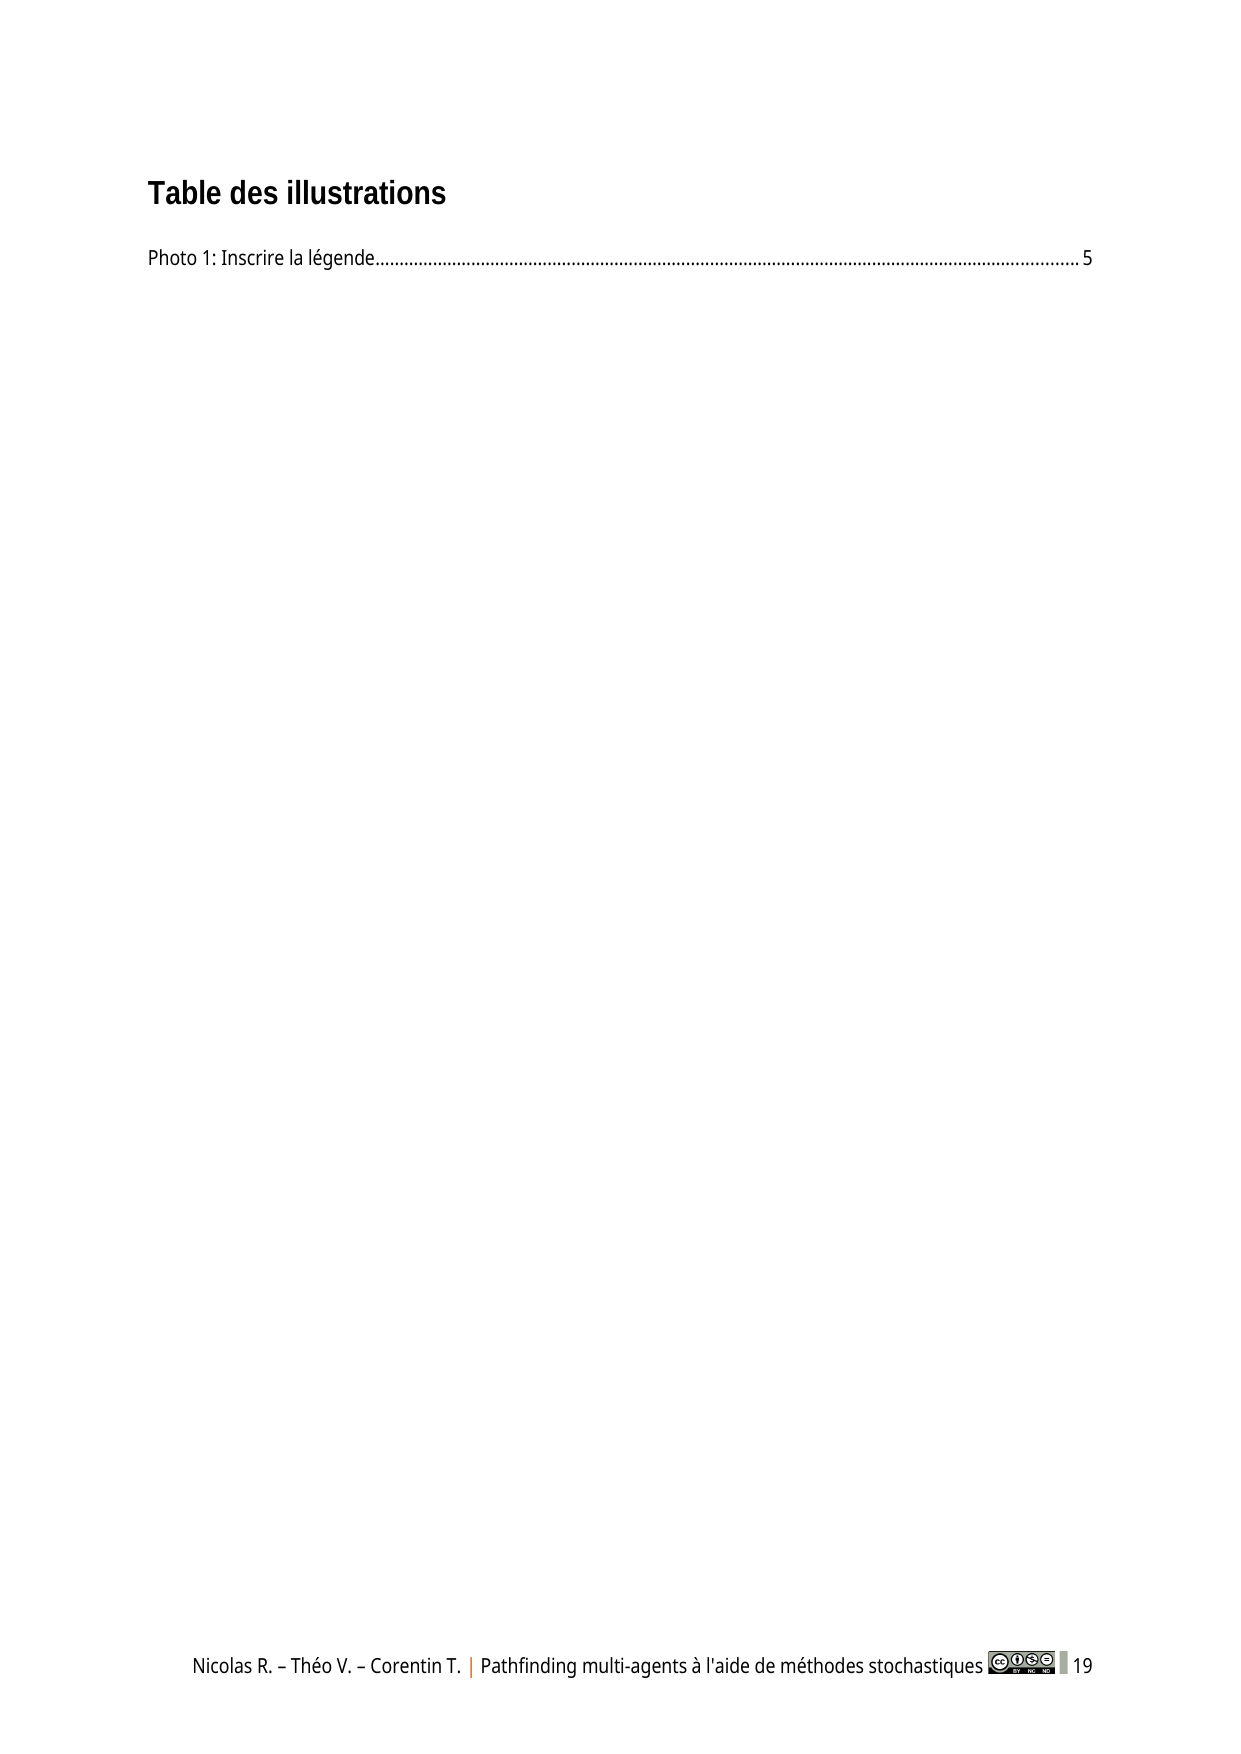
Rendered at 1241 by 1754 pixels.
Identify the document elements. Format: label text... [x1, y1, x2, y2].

text Photo 1: Inscrire la légende 5 [148, 243, 1092, 271]
subtitle Table des illustrations [148, 173, 1092, 211]
picture [1059, 1651, 1068, 1674]
picture [988, 1651, 1055, 1674]
